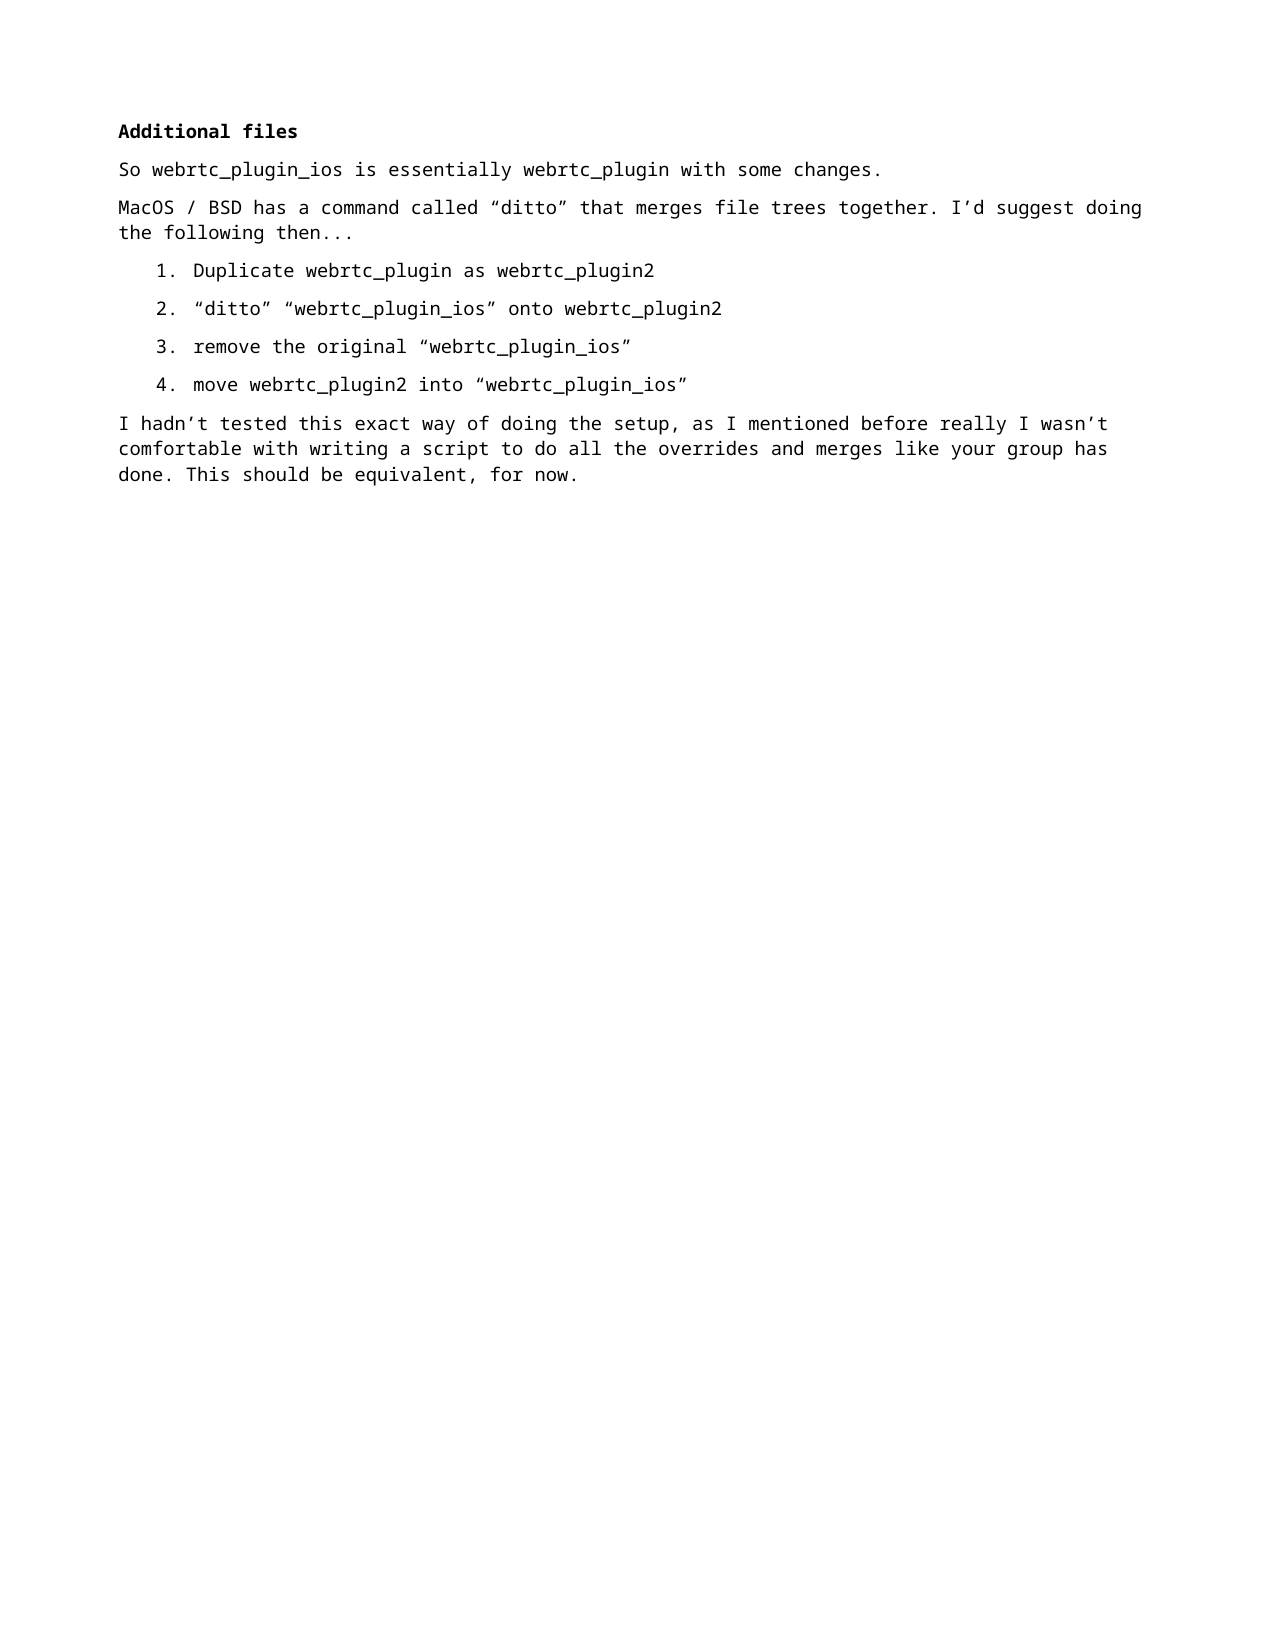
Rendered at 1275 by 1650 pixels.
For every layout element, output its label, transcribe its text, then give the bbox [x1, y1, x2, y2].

text Additional files [118, 118, 1157, 144]
list “ditto” “webrtc_plugin_ios” onto webrtc_plugin2 [156, 296, 1157, 321]
list move webrtc_plugin2 into “webrtc_plugin_ios” [156, 372, 1157, 397]
text MacOS / BSD has a command called “ditto” that merges file trees together. I’d suggest doing the following then... [118, 194, 1157, 245]
list remove the original “webrtc_plugin_ios” [156, 334, 1157, 359]
list Duplicate webrtc_plugin as webrtc_plugin2 [156, 258, 1157, 283]
text I hadn’t tested this exact way of doing the setup, as I mentioned before really I wasn’t comfortable with writing a script to do all the overrides and merges like your group has done. This should be equivalent, for now. [118, 410, 1157, 486]
text So webrtc_plugin_ios is essentially webrtc_plugin with some changes. [118, 156, 1157, 182]
